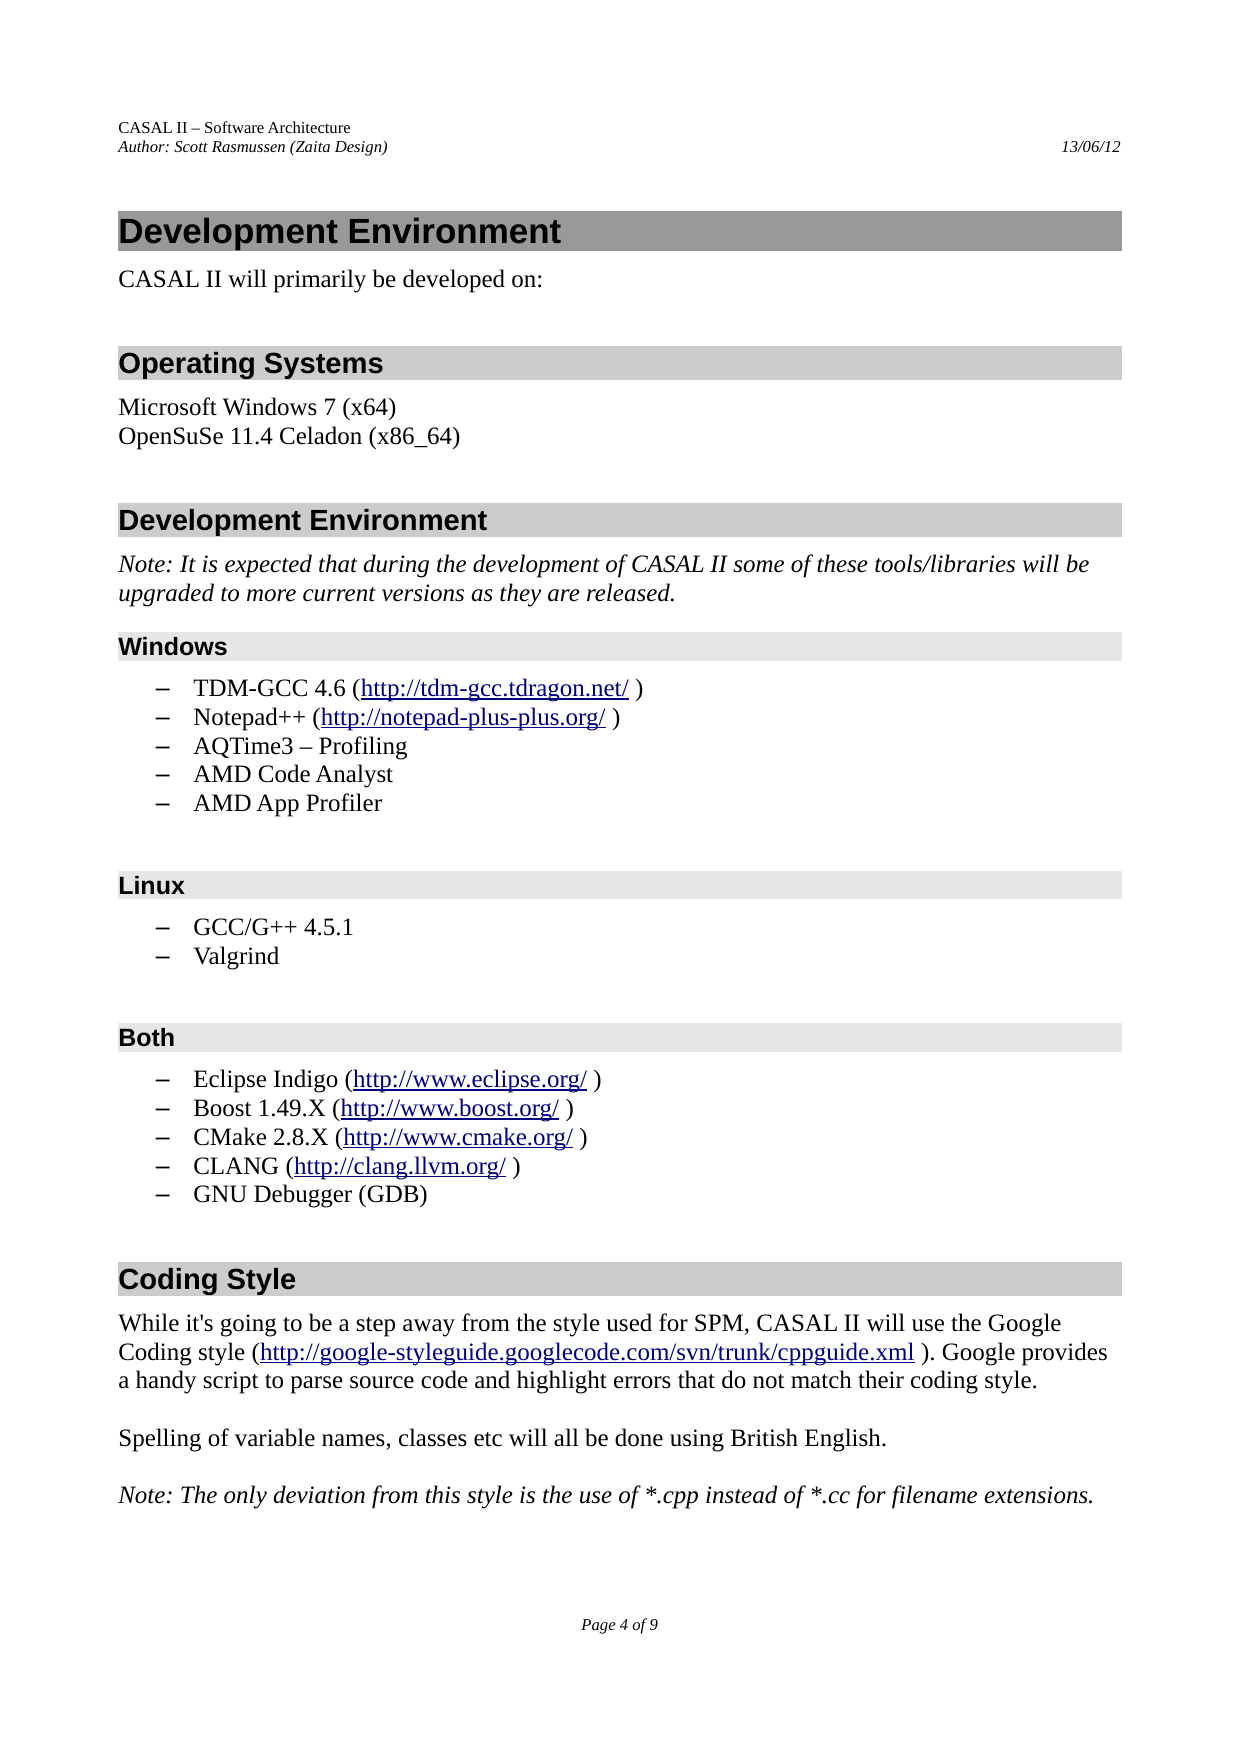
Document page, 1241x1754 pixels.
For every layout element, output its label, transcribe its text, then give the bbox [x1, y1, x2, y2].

subtitle Microsoft Windows 7 (x64) [118, 392, 1122, 421]
text OpenSuSe 11.4 Celadon (x86_64) [118, 421, 1122, 450]
subtitle Coding Style [118, 1262, 1122, 1296]
subtitle Linux [118, 871, 1122, 899]
subtitle GNU Debugger (GDB) [156, 1179, 1122, 1208]
subtitle TDM-GCC 4.6 (http://tdm-gcc.tdragon.net/ ) [156, 673, 1122, 702]
subtitle CMake 2.8.X (http://www.cmake.org/ ) [156, 1122, 1122, 1151]
subtitle AMD App Profiler [156, 788, 1122, 817]
subtitle Note: The only deviation from this style is the use of *.cpp instead of *.cc for filename extensions. [118, 1481, 1122, 1509]
subtitle Development Environment [118, 211, 1122, 251]
subtitle AQTime3 – Profiling [156, 731, 1122, 759]
subtitle GCC/G++ 4.5.1 [156, 912, 1122, 941]
subtitle Windows [118, 632, 1122, 661]
subtitle While it's going to be a step away from the style used for SPM, CASAL II will use the Google Coding style (http://google-styleguide.googlecode.com/svn/trunk/cppguide.xml ). Google provides a handy script to parse source code and highlight errors that do not match their coding style. [118, 1308, 1122, 1394]
subtitle Valgrind [156, 941, 1122, 969]
subtitle Operating Systems [118, 346, 1122, 380]
subtitle Notepad++ (http://notepad-plus-plus.org/ ) [156, 702, 1122, 731]
subtitle Spelling of variable names, classes etc will all be done using British English. [118, 1423, 1122, 1452]
subtitle CASAL II will primarily be developed on: [118, 264, 1122, 292]
subtitle Development Environment [118, 503, 1122, 537]
subtitle Eclipse Indigo (http://www.eclipse.org/ ) [156, 1064, 1122, 1093]
subtitle Note: It is expected that during the development of CASAL II some of these tools/libraries will be upgraded to more current versions as they are released. [118, 549, 1122, 607]
subtitle Boost 1.49.X (http://www.boost.org/ ) [156, 1093, 1122, 1122]
subtitle AMD Code Analyst [156, 759, 1122, 788]
subtitle Both [118, 1023, 1122, 1052]
subtitle CLANG (http://clang.llvm.org/ ) [156, 1151, 1122, 1179]
